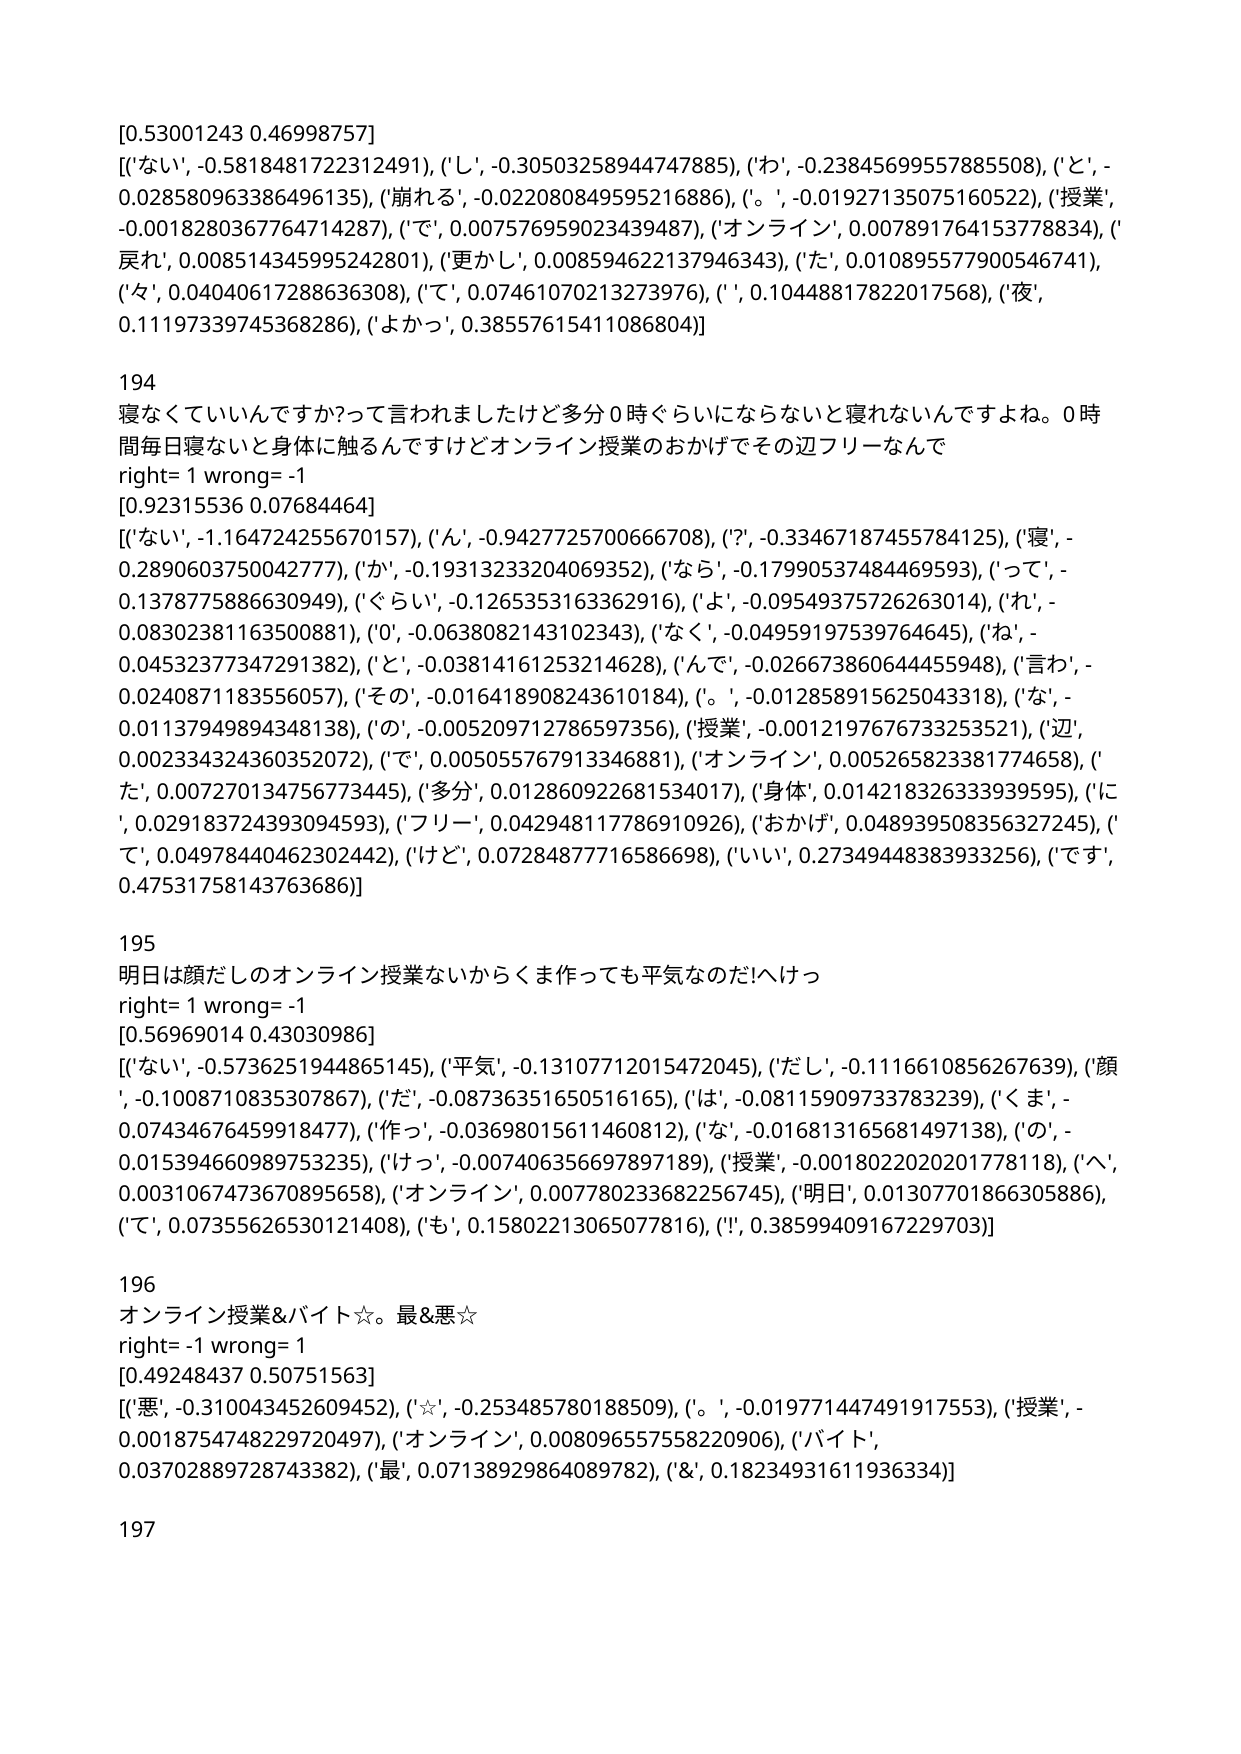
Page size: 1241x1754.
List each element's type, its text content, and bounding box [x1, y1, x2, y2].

text 194 [118, 367, 1122, 397]
text right= 1 wrong= -1 [118, 990, 1122, 1019]
text 196 [118, 1269, 1122, 1298]
text 195 [118, 928, 1122, 958]
text [0.53001243 0.46998757] [118, 118, 1122, 148]
text [0.56969014 0.43030986] [118, 1019, 1122, 1049]
text [('ない', -0.5736251944865145), ('平気', -0.13107712015472045), ('だし', -0.1116610856267639), ('顔', -0.1008710835307867), ('だ', -0.08736351650516165), ('は', -0.08115909733783239), ('くま', -0.07434676459918477), ('作っ', -0.03698015611460812), ('な', -0.016813165681497138), ('の', -0.015394660989753235), ('けっ', -0.007406356697897189), ('授業', -0.0018022020201778118), ('へ', 0.0031067473670895658), ('オンライン', 0.007780233682256745), ('明日', 0.01307701866305886), ('て', 0.07355626530121408), ('も', 0.15802213065077816), ('!', 0.38599409167229703)] [118, 1049, 1122, 1240]
text [('ない', -1.164724255670157), ('ん', -0.9427725700666708), ('?', -0.33467187455784125), ('寝', -0.2890603750042777), ('か', -0.19313233204069352), ('なら', -0.17990537484469593), ('って', -0.1378775886630949), ('ぐらい', -0.1265353163362916), ('よ', -0.09549375726263014), ('れ', -0.08302381163500881), ('0', -0.0638082143102343), ('なく', -0.04959197539764645), ('ね', -0.04532377347291382), ('と', -0.03814161253214628), ('んで', -0.026673860644455948), ('言わ', -0.0240871183556057), ('その', -0.016418908243610184), ('。', -0.012858915625043318), ('な', -0.01137949894348138), ('の', -0.005209712786597356), ('授業', -0.0012197676733253521), ('辺', 0.002334324360352072), ('で', 0.005055767913346881), ('オンライン', 0.005265823381774658), ('た', 0.007270134756773445), ('多分', 0.012860922681534017), ('身体', 0.014218326333939595), ('に', 0.029183724393094593), ('フリー', 0.042948117786910926), ('おかげ', 0.048939508356327245), ('て', 0.04978440462302442), ('けど', 0.07284877716586698), ('いい', 0.27349448383933256), ('です', 0.47531758143763686)] [118, 520, 1122, 899]
text [('悪', -0.310043452609452), ('☆', -0.253485780188509), ('。', -0.019771447491917553), ('授業', -0.0018754748229720497), ('オンライン', 0.008096557558220906), ('バイト', 0.03702889728743382), ('最', 0.07138929864089782), ('&', 0.18234931611936334)] [118, 1390, 1122, 1485]
text 明日は顔だしのオンライン授業ないからくま作っても平気なのだ!へけっ [118, 958, 1122, 990]
text right= -1 wrong= 1 [118, 1330, 1122, 1360]
text [('ない', -0.5818481722312491), ('し', -0.30503258944747885), ('わ', -0.23845699557885508), ('と', -0.028580963386496135), ('崩れる', -0.022080849595216886), ('。', -0.01927135075160522), ('授業', -0.0018280367764714287), ('で', 0.007576959023439487), ('オンライン', 0.007891764153778834), ('戻れ', 0.008514345995242801), ('更かし', 0.008594622137946343), ('た', 0.010895577900546741), ('々', 0.04040617288636308), ('て', 0.07461070213273976), (' ', 0.10448817822017568), ('夜', 0.11197339745368286), ('よかっ', 0.38557615411086804)] [118, 148, 1122, 338]
text 197 [118, 1514, 1122, 1544]
text [0.49248437 0.50751563] [118, 1360, 1122, 1390]
text [0.92315536 0.07684464] [118, 490, 1122, 520]
text 寝なくていいんですか?って言われましたけど多分0時ぐらいにならないと寝れないんですよね。0時間毎日寝ないと身体に触るんですけどオンライン授業のおかげでその辺フリーなんで [118, 397, 1122, 461]
text オンライン授業&バイト☆。最&悪☆ [118, 1298, 1122, 1330]
text right= 1 wrong= -1 [118, 461, 1122, 490]
